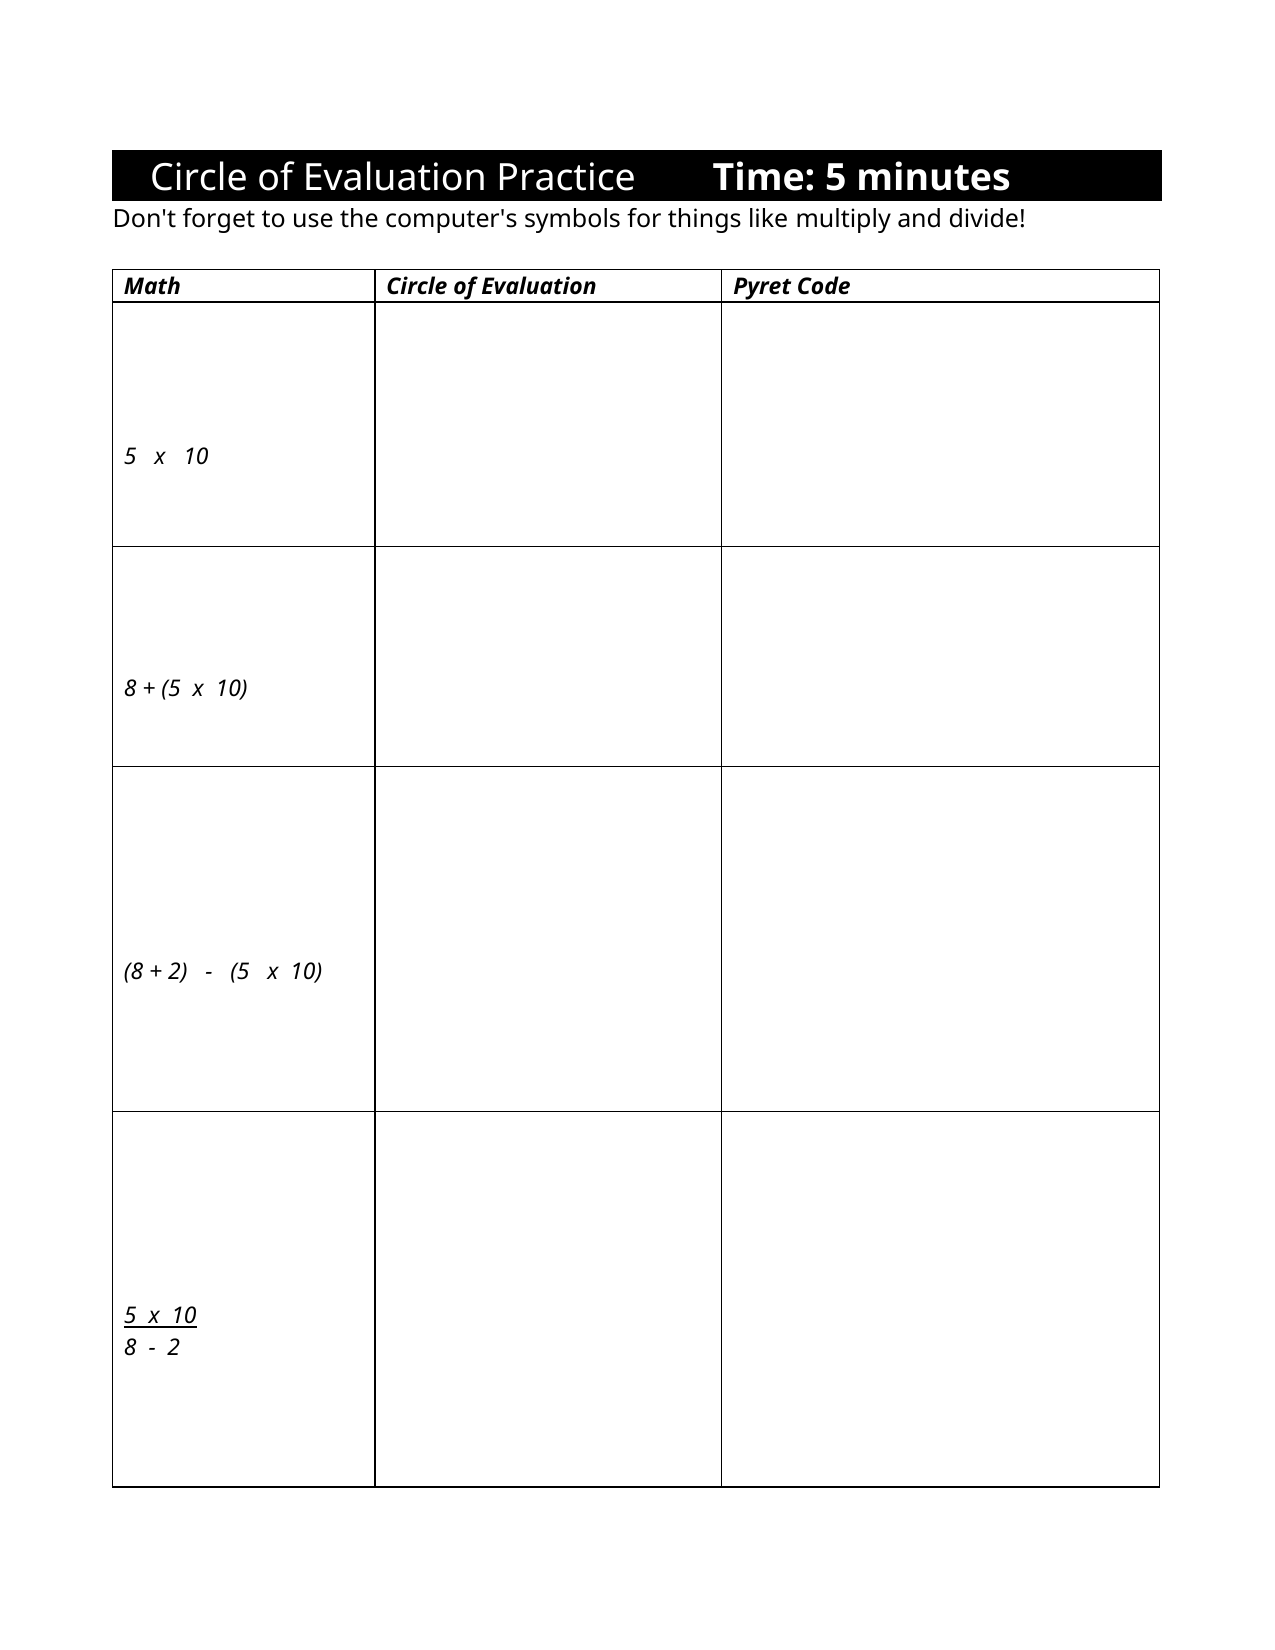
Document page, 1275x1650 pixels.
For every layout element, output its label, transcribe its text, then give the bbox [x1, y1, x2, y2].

table_cell [376, 767, 721, 1111]
table_cell [722, 303, 1159, 546]
table_cell (8 + 2) - (5 x 10) [113, 767, 374, 1111]
table_cell [376, 547, 721, 766]
table_cell 5 x 10 8 - 2 [113, 1112, 374, 1486]
table_cell [376, 303, 721, 546]
table_cell [376, 1112, 721, 1486]
table_cell [722, 767, 1159, 1111]
table_cell 5 x 10 [113, 303, 374, 546]
text Don't forget to use the computer's symbols for things like multiply and divide! [112, 201, 1162, 235]
table_cell 8 + (5 x 10) [113, 547, 374, 766]
table_header Math [113, 270, 374, 301]
table_header Circle of Evaluation [376, 270, 721, 301]
table_cell [722, 1112, 1159, 1486]
subtitle Circle of Evaluation Practice Time: 5 minutes [112, 150, 1162, 201]
table_cell [722, 547, 1159, 766]
table_header Pyret Code [722, 270, 1159, 301]
